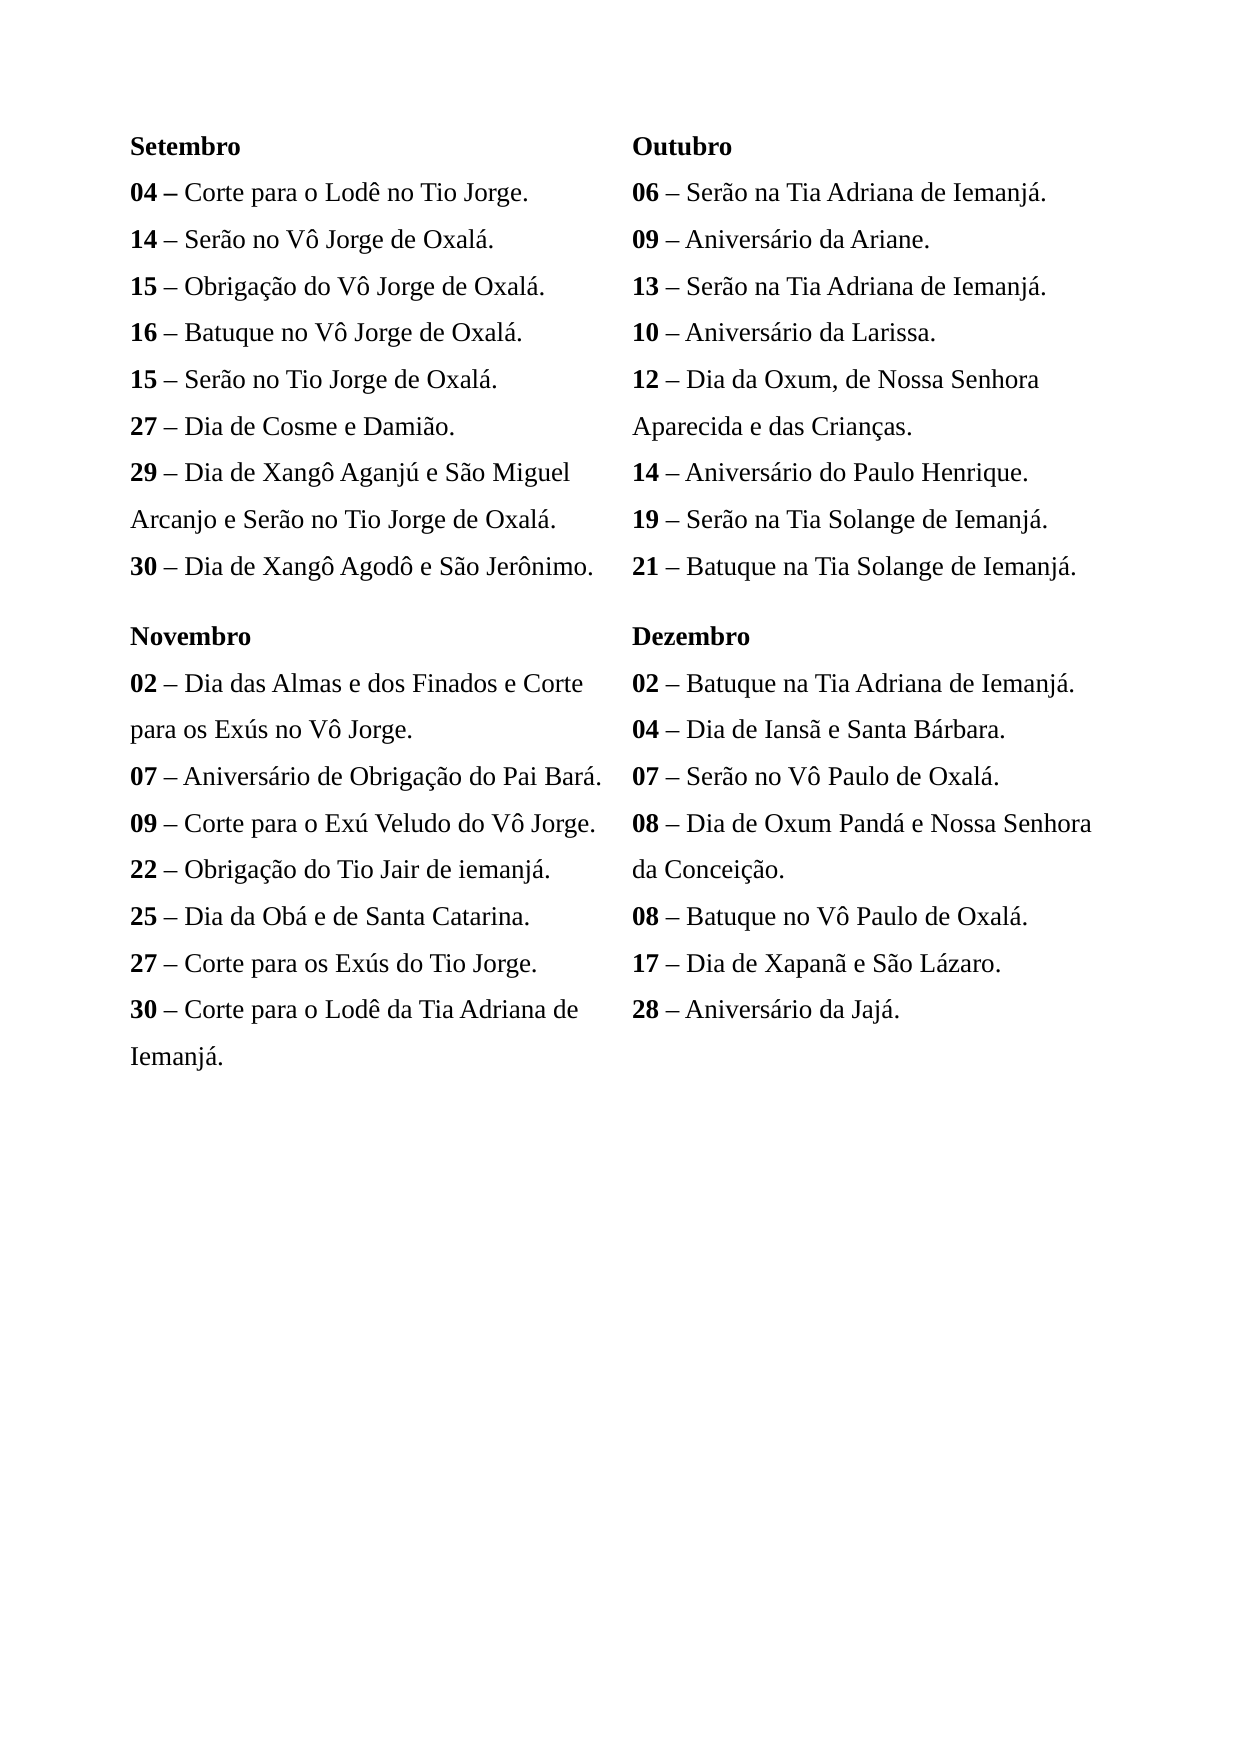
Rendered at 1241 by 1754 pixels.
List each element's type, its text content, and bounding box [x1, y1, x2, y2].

table_cell Outubro 06 – Serão na Tia Adriana de Iemanjá. 09 – Aniversário da Ariane. 13 – Serão na Tia Adriana de Iemanjá. 10 – Aniversário da Larissa. 12 – Dia da Oxum, de Nossa Senhora Aparecida e das Crianças. 14 – Aniversário do Paulo Henrique. 19 – Serão na Tia Solange de Iemanjá. 21 – Batuque na Tia Solange de Iemanjá. [620, 118, 1122, 608]
table_cell Novembro 02 – Dia das Almas e dos Finados e Corte para os Exús no Vô Jorge. 07 – Aniversário de Obrigação do Pai Bará. 09 – Corte para o Exú Veludo do Vô Jorge. 22 – Obrigação do Tio Jair de iemanjá. 25 – Dia da Obá e de Santa Catarina. 27 – Corte para os Exús do Tio Jorge. 30 – Corte para o Lodê da Tia Adriana de Iemanjá. [118, 608, 620, 1098]
table_cell Setembro 04 – Corte para o Lodê no Tio Jorge. 14 – Serão no Vô Jorge de Oxalá. 15 – Obrigação do Vô Jorge de Oxalá. 16 – Batuque no Vô Jorge de Oxalá. 15 – Serão no Tio Jorge de Oxalá. 27 – Dia de Cosme e Damião. 29 – Dia de Xangô Aganjú e São Miguel Arcanjo e Serão no Tio Jorge de Oxalá. 30 – Dia de Xangô Agodô e São Jerônimo. [118, 118, 620, 608]
table_cell Dezembro 02 – Batuque na Tia Adriana de Iemanjá. 04 – Dia de Iansã e Santa Bárbara. 07 – Serão no Vô Paulo de Oxalá. 08 – Dia de Oxum Pandá e Nossa Senhora da Conceição. 08 – Batuque no Vô Paulo de Oxalá. 17 – Dia de Xapanã e São Lázaro. 28 – Aniversário da Jajá. [620, 608, 1122, 1098]
